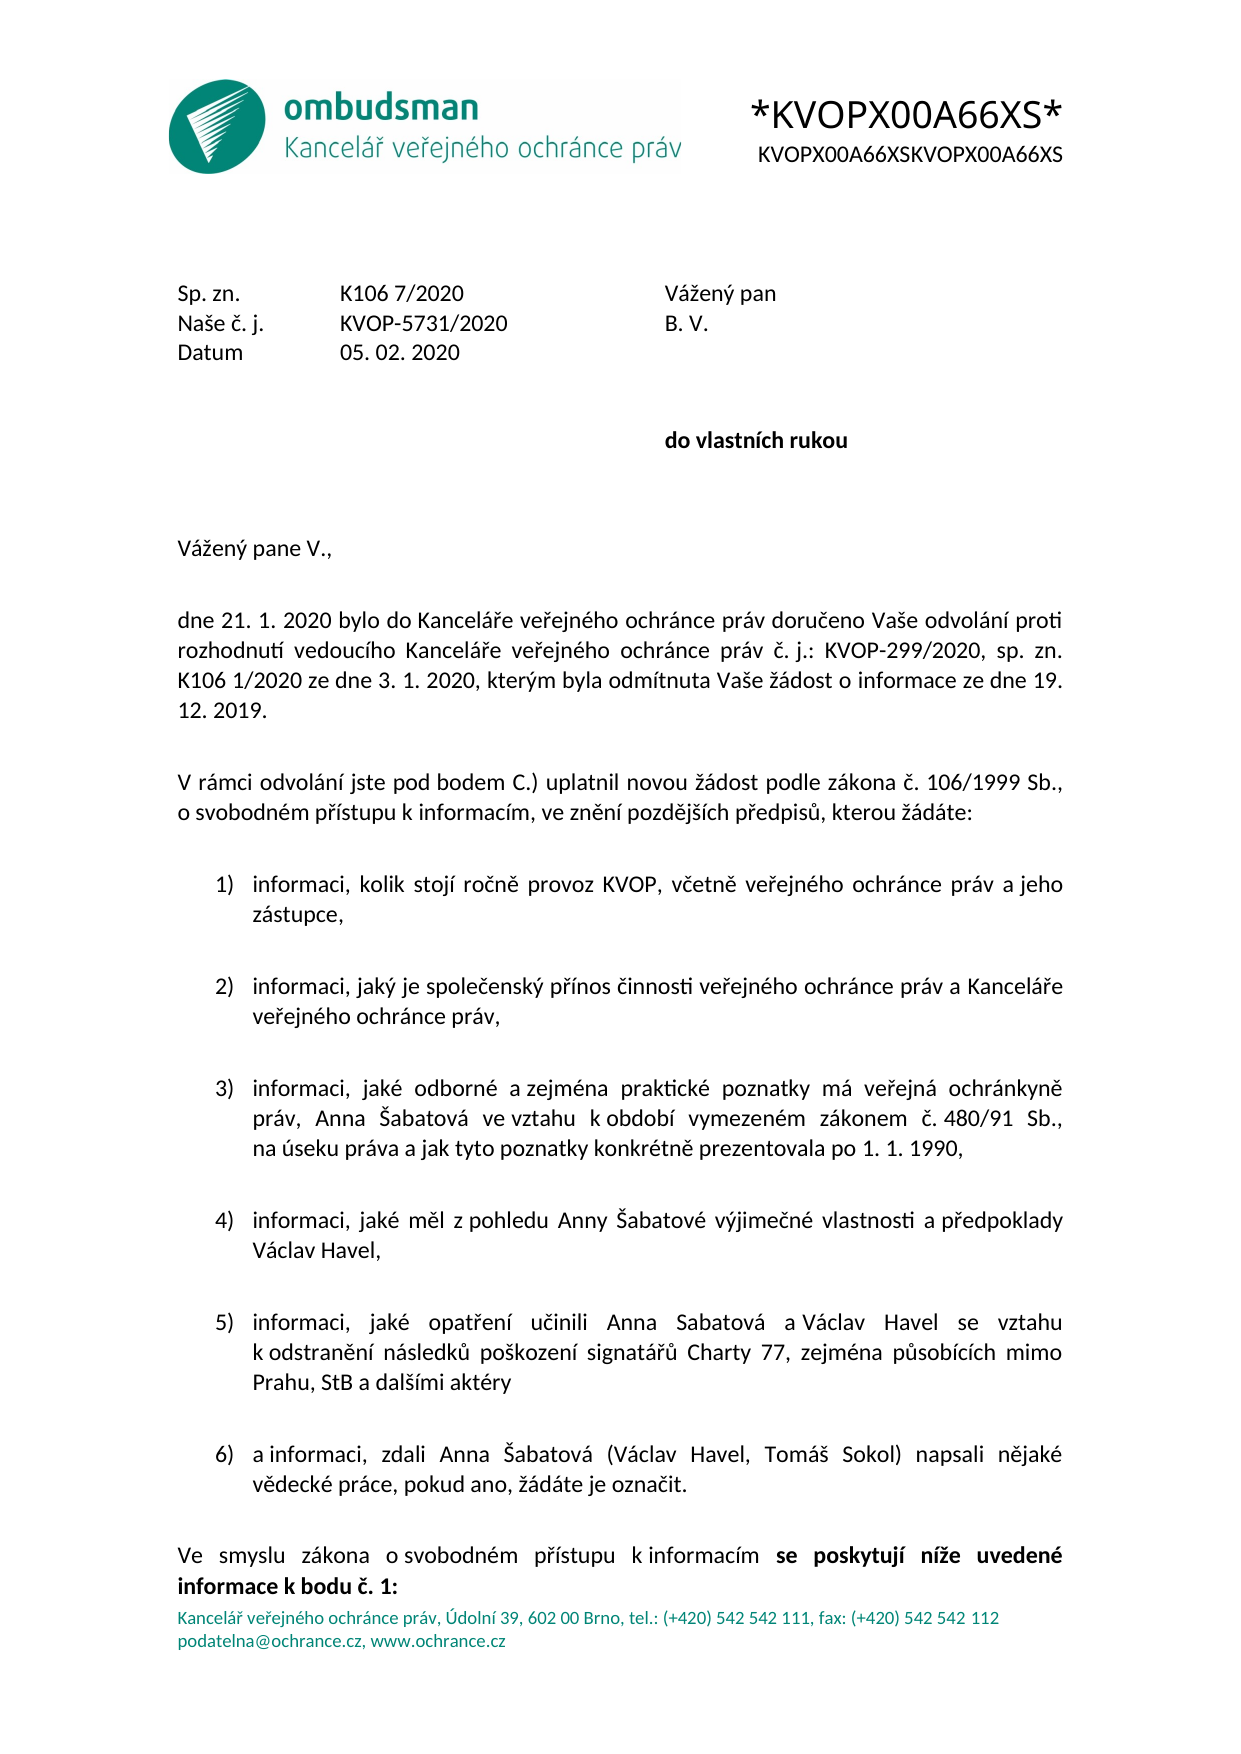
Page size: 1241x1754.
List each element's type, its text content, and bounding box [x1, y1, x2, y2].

text Vážený pane V., [177, 533, 1063, 563]
text Ve smyslu zákona o svobodném přístupu k informacím se poskytují níže uvedené informace k bodu č. 1: [177, 1541, 1063, 1600]
list informaci, jaké měl z pohledu Anny Šabatové výjimečné vlastnosti a předpoklady Václav Havel, [215, 1205, 1063, 1264]
list informaci, jaké odborné a zejména praktické poznatky má veřejná ochránkyně práv, Anna Šabatová ve vztahu k období vymezeném zákonem č. 480/91 Sb., na úseku práva a jak tyto poznatky konkrétně prezentovala po 1. 1. 1990, [215, 1073, 1063, 1162]
table_header Sp. zn. Naše č. j. Datum [177, 220, 340, 513]
list informaci, jaký je společenský přínos činnosti veřejného ochránce práv a Kanceláře veřejného ochránce práv, [215, 971, 1063, 1030]
list informaci, jaké opatření učinili Anna Sabatová a Václav Havel se vztahu k odstranění následků poškození signatářů Charty 77, zejména působících mimo Prahu, StB a dalšími aktéry [215, 1307, 1063, 1396]
table_header K106 7/2020 KVOP-5731/2020 05. 02. 2020 [340, 220, 664, 513]
text dne 21. 1. 2020 bylo do Kanceláře veřejného ochránce práv doručeno Vaše odvolání proti rozhodnutí vedoucího Kanceláře veřejného ochránce práv č. j.: KVOP-299/2020, sp. zn. K106 1/2020 ze dne 3. 1. 2020, kterým byla odmítnuta Vaše žádost o informace ze dne 19. 12. 2019. [177, 605, 1063, 725]
list informaci, kolik stojí ročně provoz KVOP, včetně veřejného ochránce práv a jeho zástupce, [215, 869, 1063, 928]
list a informaci, zdali Anna Šabatová (Václav Havel, Tomáš Sokol) napsali nějaké vědecké práce, pokud ano, žádáte je označit. [215, 1439, 1063, 1498]
table_header Vážený pan B. V. do vlastních rukou [665, 220, 1085, 513]
text V rámci odvolání jste pod bodem C.) uplatnil novou žádost podle zákona č. 106/1999 Sb., o svobodném přístupu k informacím, ve znění pozdějších předpisů, kterou žádáte: [177, 767, 1063, 827]
